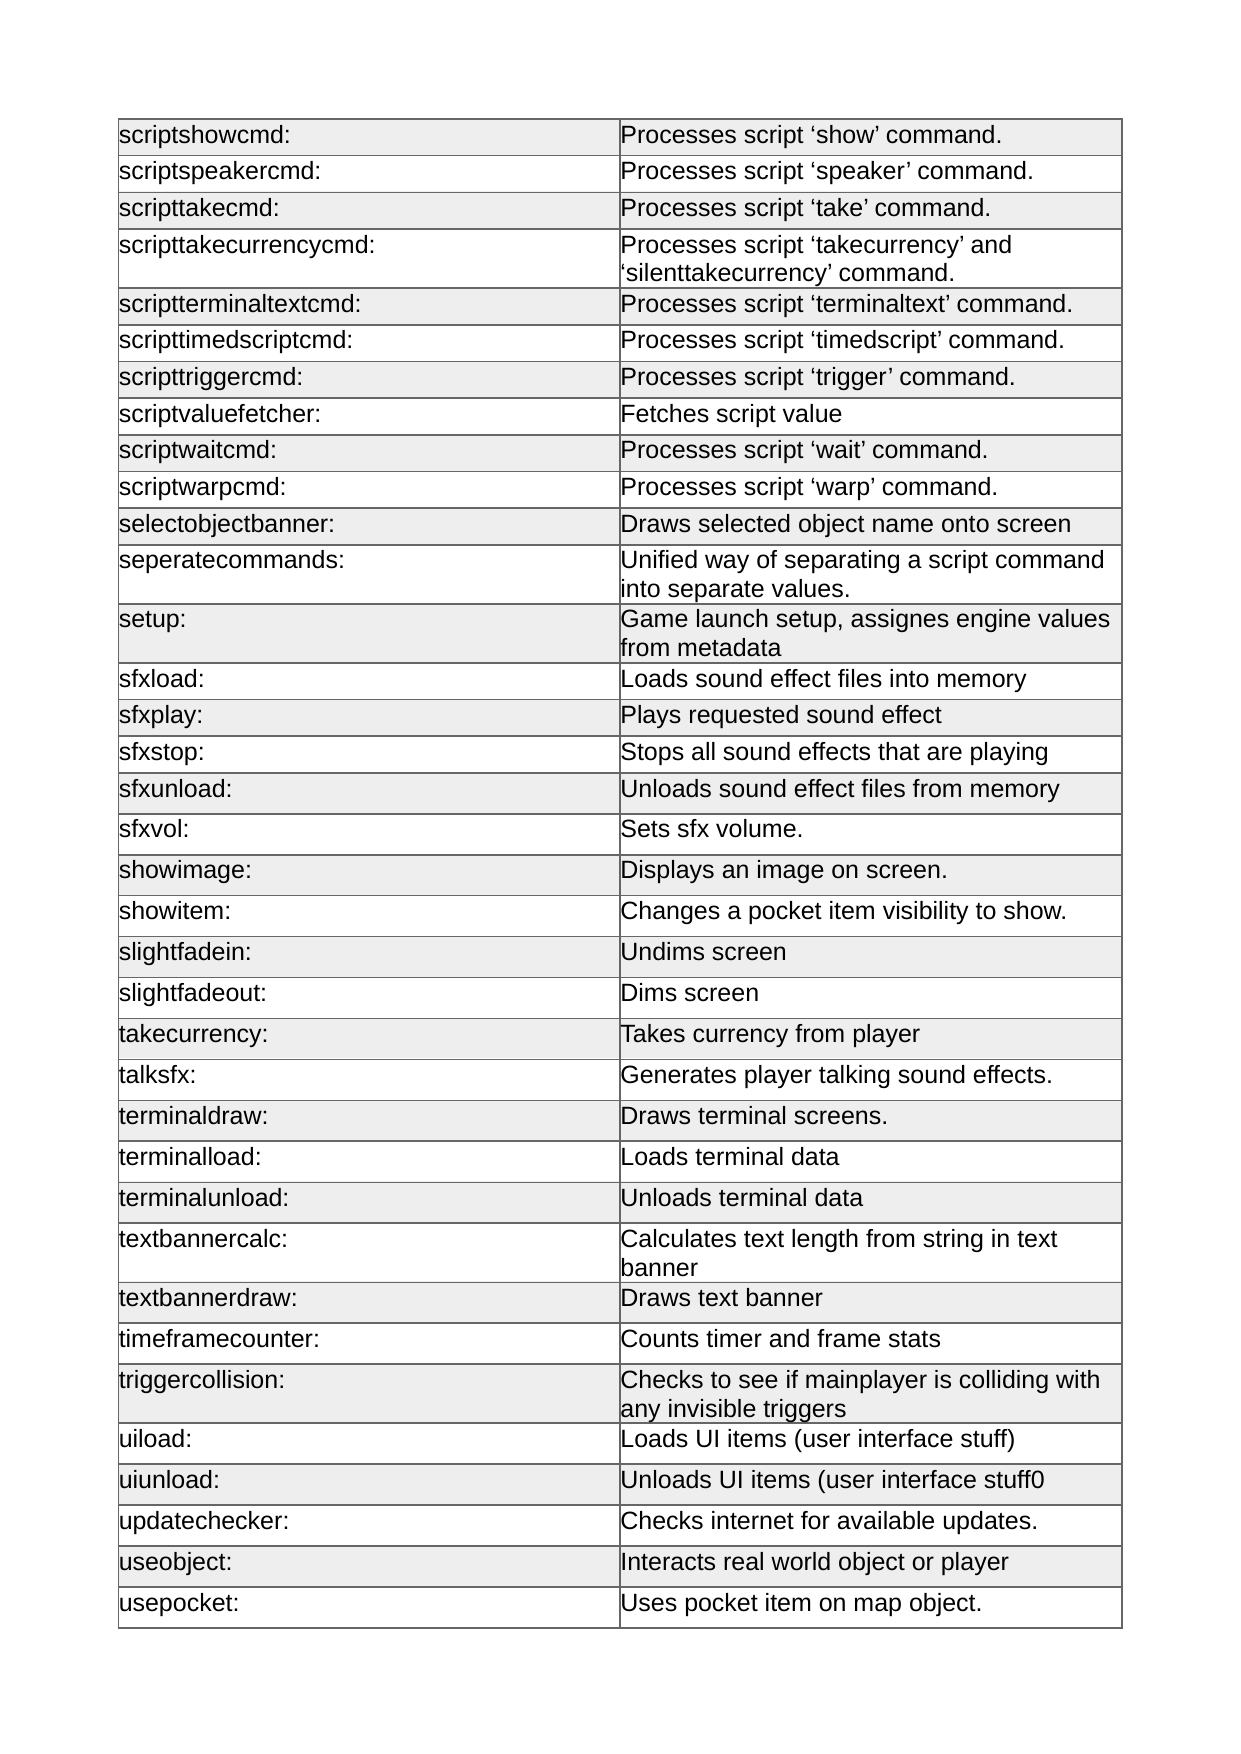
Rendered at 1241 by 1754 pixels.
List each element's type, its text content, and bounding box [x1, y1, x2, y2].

table_cell talksfx: [119, 1060, 619, 1099]
table_cell selectobjectbanner: [119, 509, 619, 544]
table_cell updatechecker: [119, 1506, 619, 1545]
table_cell slightfadein: [119, 937, 619, 977]
table_cell Processes script ‘warp’ command. [621, 472, 1121, 507]
table_cell scriptspeakercmd: [119, 156, 619, 191]
table_cell Processes script ‘show’ command. [621, 120, 1121, 155]
table_cell Loads UI items (user interface stuff) [621, 1424, 1121, 1463]
table_cell Game launch setup, assignes engine values from metadata [621, 605, 1121, 662]
table_cell seperatecommands: [119, 546, 619, 603]
table_cell scripttakecmd: [119, 193, 619, 228]
table_cell textbannercalc: [119, 1224, 619, 1281]
table_cell Unified way of separating a script command into separate values. [621, 546, 1121, 603]
table_cell scripttriggercmd: [119, 362, 619, 397]
table_cell uiload: [119, 1424, 619, 1463]
table_cell scripttakecurrencycmd: [119, 230, 619, 287]
table_cell Draws text banner [621, 1283, 1121, 1322]
table_cell Uses pocket item on map object. [621, 1588, 1121, 1627]
table_cell Checks internet for available updates. [621, 1506, 1121, 1545]
table_cell Plays requested sound effect [621, 700, 1121, 735]
table_cell terminalunload: [119, 1183, 619, 1222]
table_cell Interacts real world object or player [621, 1547, 1121, 1586]
table_cell Draws terminal screens. [621, 1101, 1121, 1140]
table_cell scriptwaitcmd: [119, 436, 619, 471]
table_cell Unloads UI items (user interface stuff0 [621, 1465, 1121, 1504]
table_cell Processes script ‘speaker’ command. [621, 156, 1121, 191]
table_cell Counts timer and frame stats [621, 1324, 1121, 1363]
table_cell uiunload: [119, 1465, 619, 1504]
table_cell showitem: [119, 896, 619, 936]
table_cell Generates player talking sound effects. [621, 1060, 1121, 1099]
table_cell sfxplay: [119, 700, 619, 735]
table_cell scriptshowcmd: [119, 120, 619, 155]
table_cell showimage: [119, 856, 619, 895]
table_cell terminaldraw: [119, 1101, 619, 1140]
table_cell Undims screen [621, 937, 1121, 977]
table_cell slightfadeout: [119, 978, 619, 1018]
table_cell sfxunload: [119, 774, 619, 813]
table_cell Dims screen [621, 978, 1121, 1018]
table_cell Loads sound effect files into memory [621, 664, 1121, 699]
table_cell textbannerdraw: [119, 1283, 619, 1322]
table_cell Checks to see if mainplayer is colliding with any invisible triggers [621, 1365, 1121, 1422]
table_cell usepocket: [119, 1588, 619, 1627]
table_cell sfxvol: [119, 815, 619, 854]
table_cell sfxload: [119, 664, 619, 699]
table_cell setup: [119, 605, 619, 662]
table_cell triggercollision: [119, 1365, 619, 1422]
table_cell Processes script ‘take’ command. [621, 193, 1121, 228]
table_cell scripttimedscriptcmd: [119, 326, 619, 361]
table_cell scriptterminaltextcmd: [119, 289, 619, 324]
table_cell Takes currency from player [621, 1019, 1121, 1058]
table_cell Processes script ‘timedscript’ command. [621, 326, 1121, 361]
table_cell timeframecounter: [119, 1324, 619, 1363]
table_cell takecurrency: [119, 1019, 619, 1058]
table_cell Draws selected object name onto screen [621, 509, 1121, 544]
table_cell Stops all sound effects that are playing [621, 737, 1121, 772]
table_cell Fetches script value [621, 399, 1121, 434]
table_cell scriptvaluefetcher: [119, 399, 619, 434]
table_cell Processes script ‘takecurrency’ and ‘silenttakecurrency’ command. [621, 230, 1121, 287]
table_cell Unloads terminal data [621, 1183, 1121, 1222]
table_cell Calculates text length from string in text banner [621, 1224, 1121, 1281]
table_cell Loads terminal data [621, 1142, 1121, 1181]
table_cell Changes a pocket item visibility to show. [621, 896, 1121, 936]
table_cell scriptwarpcmd: [119, 472, 619, 507]
table_cell Unloads sound effect files from memory [621, 774, 1121, 813]
table_cell sfxstop: [119, 737, 619, 772]
table_cell Processes script ‘trigger’ command. [621, 362, 1121, 397]
table_cell Displays an image on screen. [621, 856, 1121, 895]
table_cell Processes script ‘terminaltext’ command. [621, 289, 1121, 324]
table_cell useobject: [119, 1547, 619, 1586]
table_cell Sets sfx volume. [621, 815, 1121, 854]
table_cell terminalload: [119, 1142, 619, 1181]
table_cell Processes script ‘wait’ command. [621, 436, 1121, 471]
